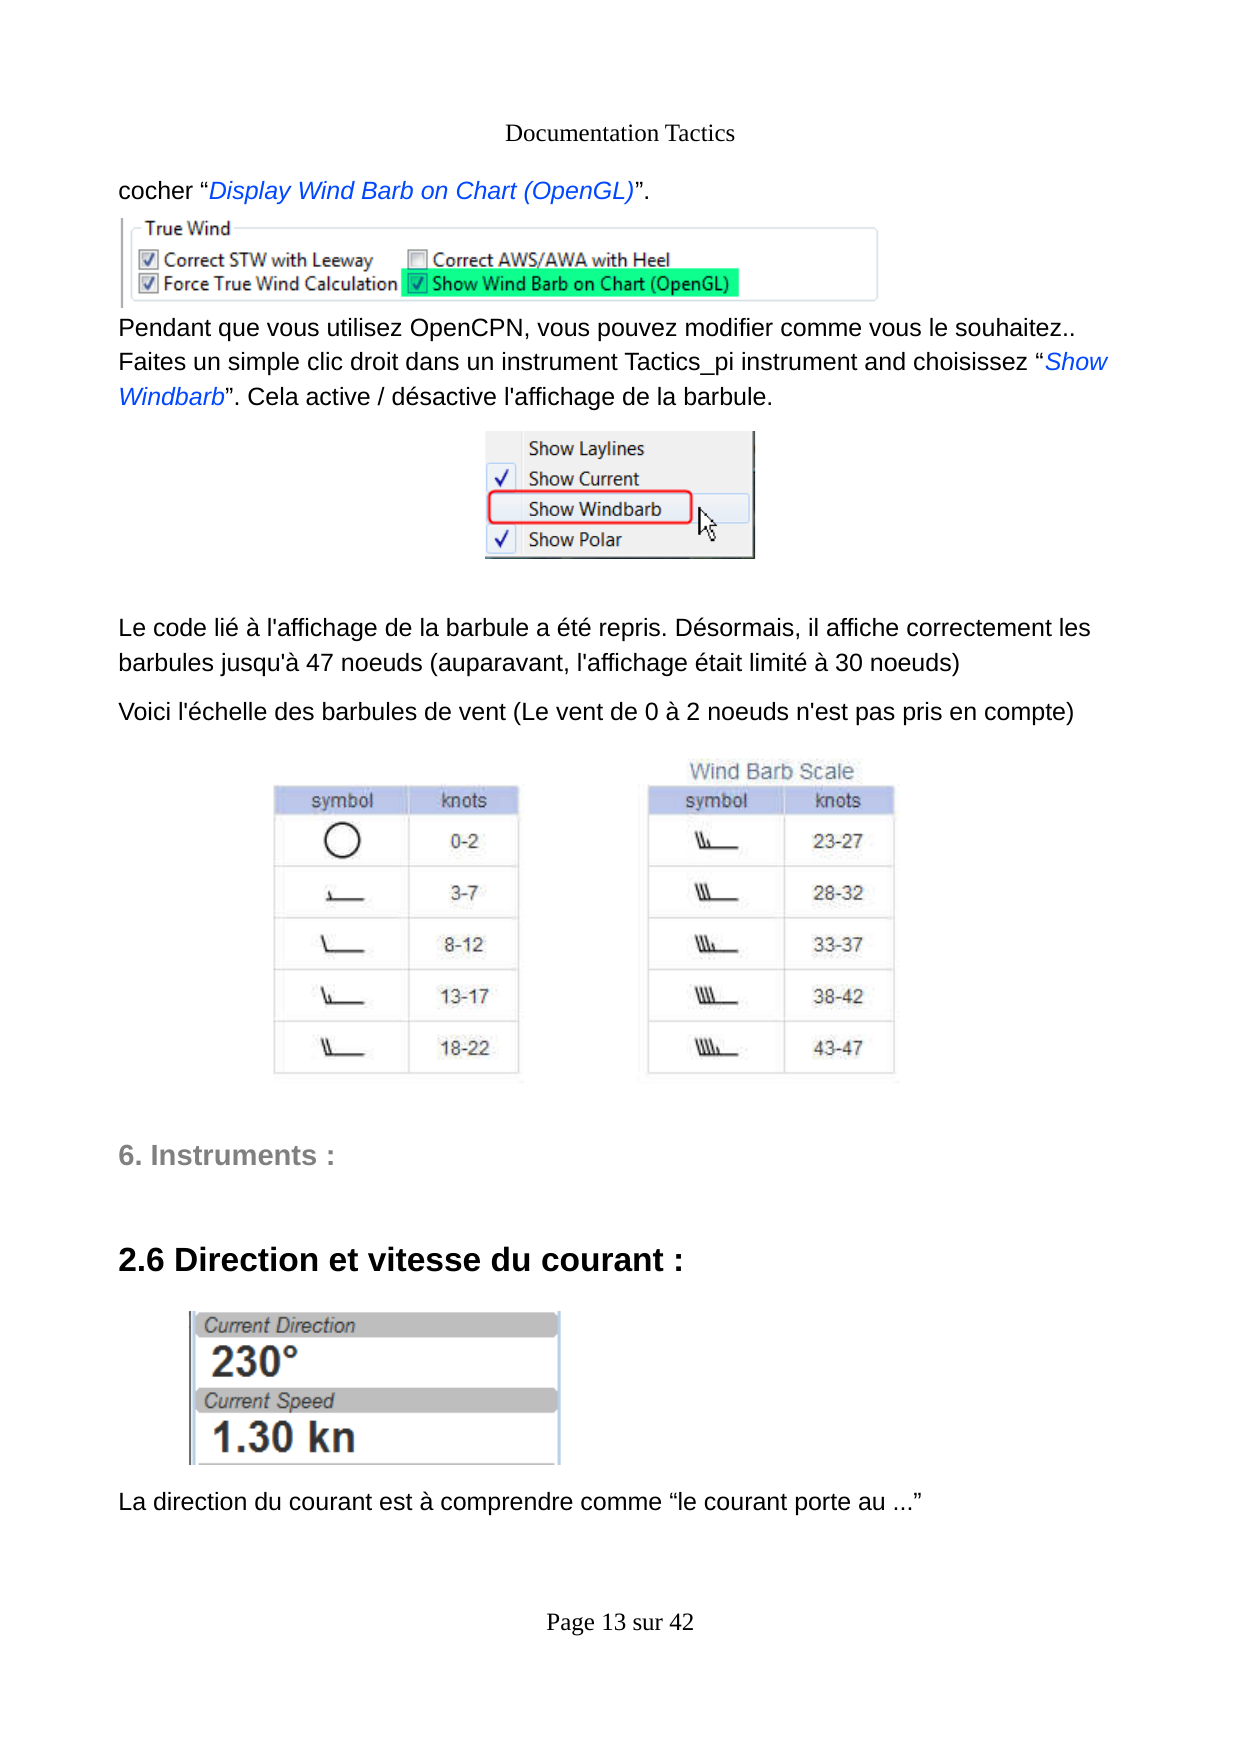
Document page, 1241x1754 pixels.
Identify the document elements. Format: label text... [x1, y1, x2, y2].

subtitle 6. Instruments : [118, 1138, 1122, 1172]
text cocher “Display Wind Barb on Chart (OpenGL)”. [118, 176, 1122, 205]
picture [266, 748, 906, 1085]
picture [188, 1311, 561, 1465]
text Pendant que vous utilisez OpenCPN, vous pouvez modifier comme vous le souhaitez.. Faites un simple clic droit dans un instrument Tactics_pi instrument and choisissez “Show Windbarb”. Cela active / désactive l'affichage de la barbule. [118, 225, 1122, 411]
picture [485, 431, 755, 559]
text Le code lié à l'affichage de la barbule a été repris. Désormais, il affiche correctement les barbules jusqu'à 47 noeuds (auparavant, l'affichage était limité à 30 noeuds) [118, 613, 1122, 676]
text La direction du courant est à comprendre comme “le courant porte au ...” [118, 1487, 1122, 1516]
picture [120, 218, 883, 308]
text Voici l'échelle des barbules de vent (Le vent de 0 à 2 noeuds n'est pas pris en compte) [118, 697, 1122, 726]
subtitle 2.6 Direction et vitesse du courant : [118, 1240, 1122, 1278]
